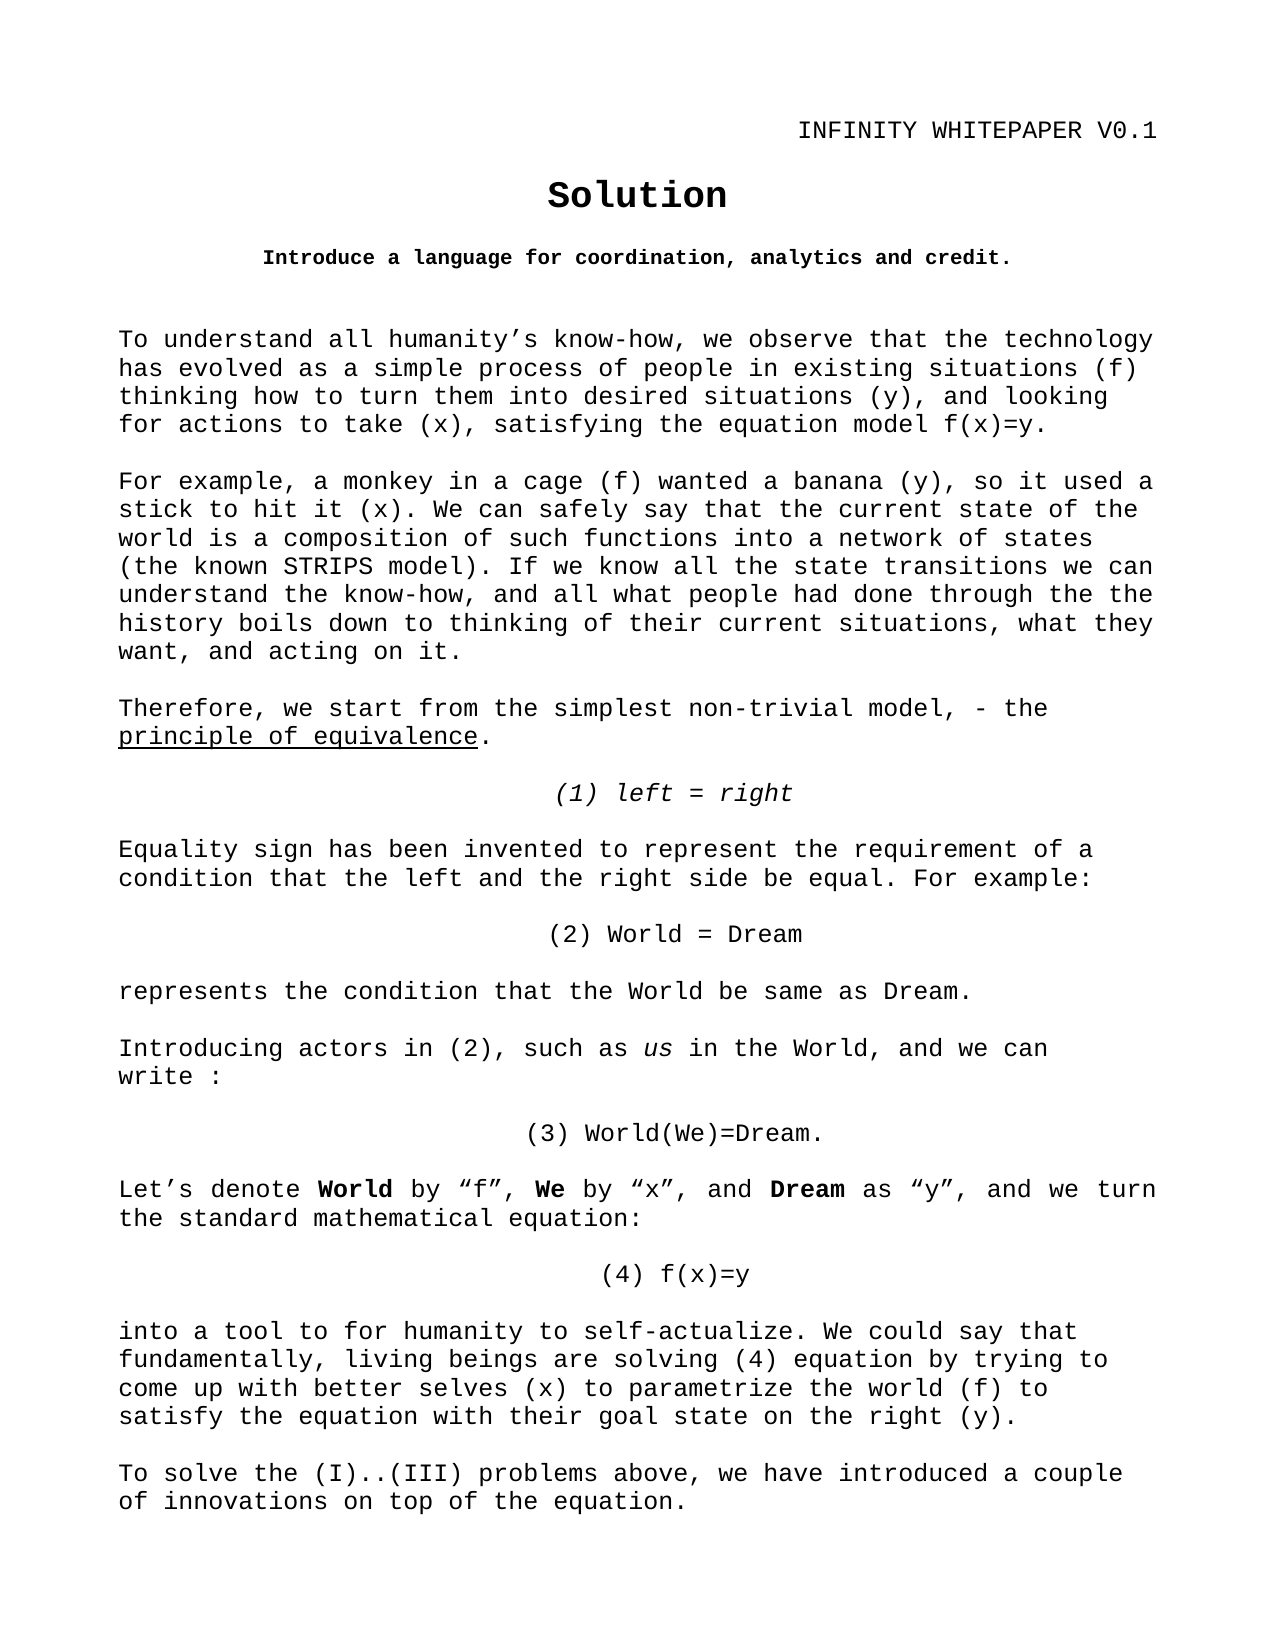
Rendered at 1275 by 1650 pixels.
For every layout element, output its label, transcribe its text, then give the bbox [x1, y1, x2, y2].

text Let’s denote World by “f”, We by “x”, and Dream as “y”, and we turn the standard mathematical equation: [118, 1177, 1157, 1234]
list World(We)=Dream. [193, 1120, 1157, 1149]
list f(x)=y [193, 1262, 1157, 1290]
text To solve the (I)..(III) problems above, we have introduced a couple of innovations on top of the equation. [118, 1460, 1157, 1517]
list left = right [193, 780, 1157, 809]
text Introducing actors in (2), such as us in the World, and we can write : [118, 1035, 1157, 1092]
text represents the condition that the World be same as Dream. [118, 979, 1157, 1007]
list World = Dream [193, 922, 1157, 950]
text For example, a monkey in a cage (f) wanted a banana (y), so it used a stick to hit it (x). We can safely say that the current state of the world is a composition of such functions into a network of states (the known STRIPS model). If we know all the state transitions we can understand the know-how, and all what people had done through the the history boils down to thinking of their current situations, what they want, and acting on it. [118, 469, 1157, 667]
text Introduce a language for coordination, analytics and credit. [118, 247, 1157, 270]
text To understand all humanity’s know-how, we observe that the technology has evolved as a simple process of people in existing situations (f) thinking how to turn them into desired situations (y), and looking for actions to take (x), satisfying the equation model f(x)=y. [118, 327, 1157, 440]
text into a tool to for humanity to self-actualize. We could say that fundamentally, living beings are solving (4) equation by trying to come up with better selves (x) to parametrize the world (f) to satisfy the equation with their goal state on the right (y). [118, 1319, 1157, 1432]
text Therefore, we start from the simplest non-trivial model, - the principle of equivalence. [118, 695, 1157, 752]
text Solution [118, 176, 1157, 218]
text Equality sign has been invented to represent the requirement of a condition that the left and the right side be equal. For example: [118, 837, 1157, 894]
